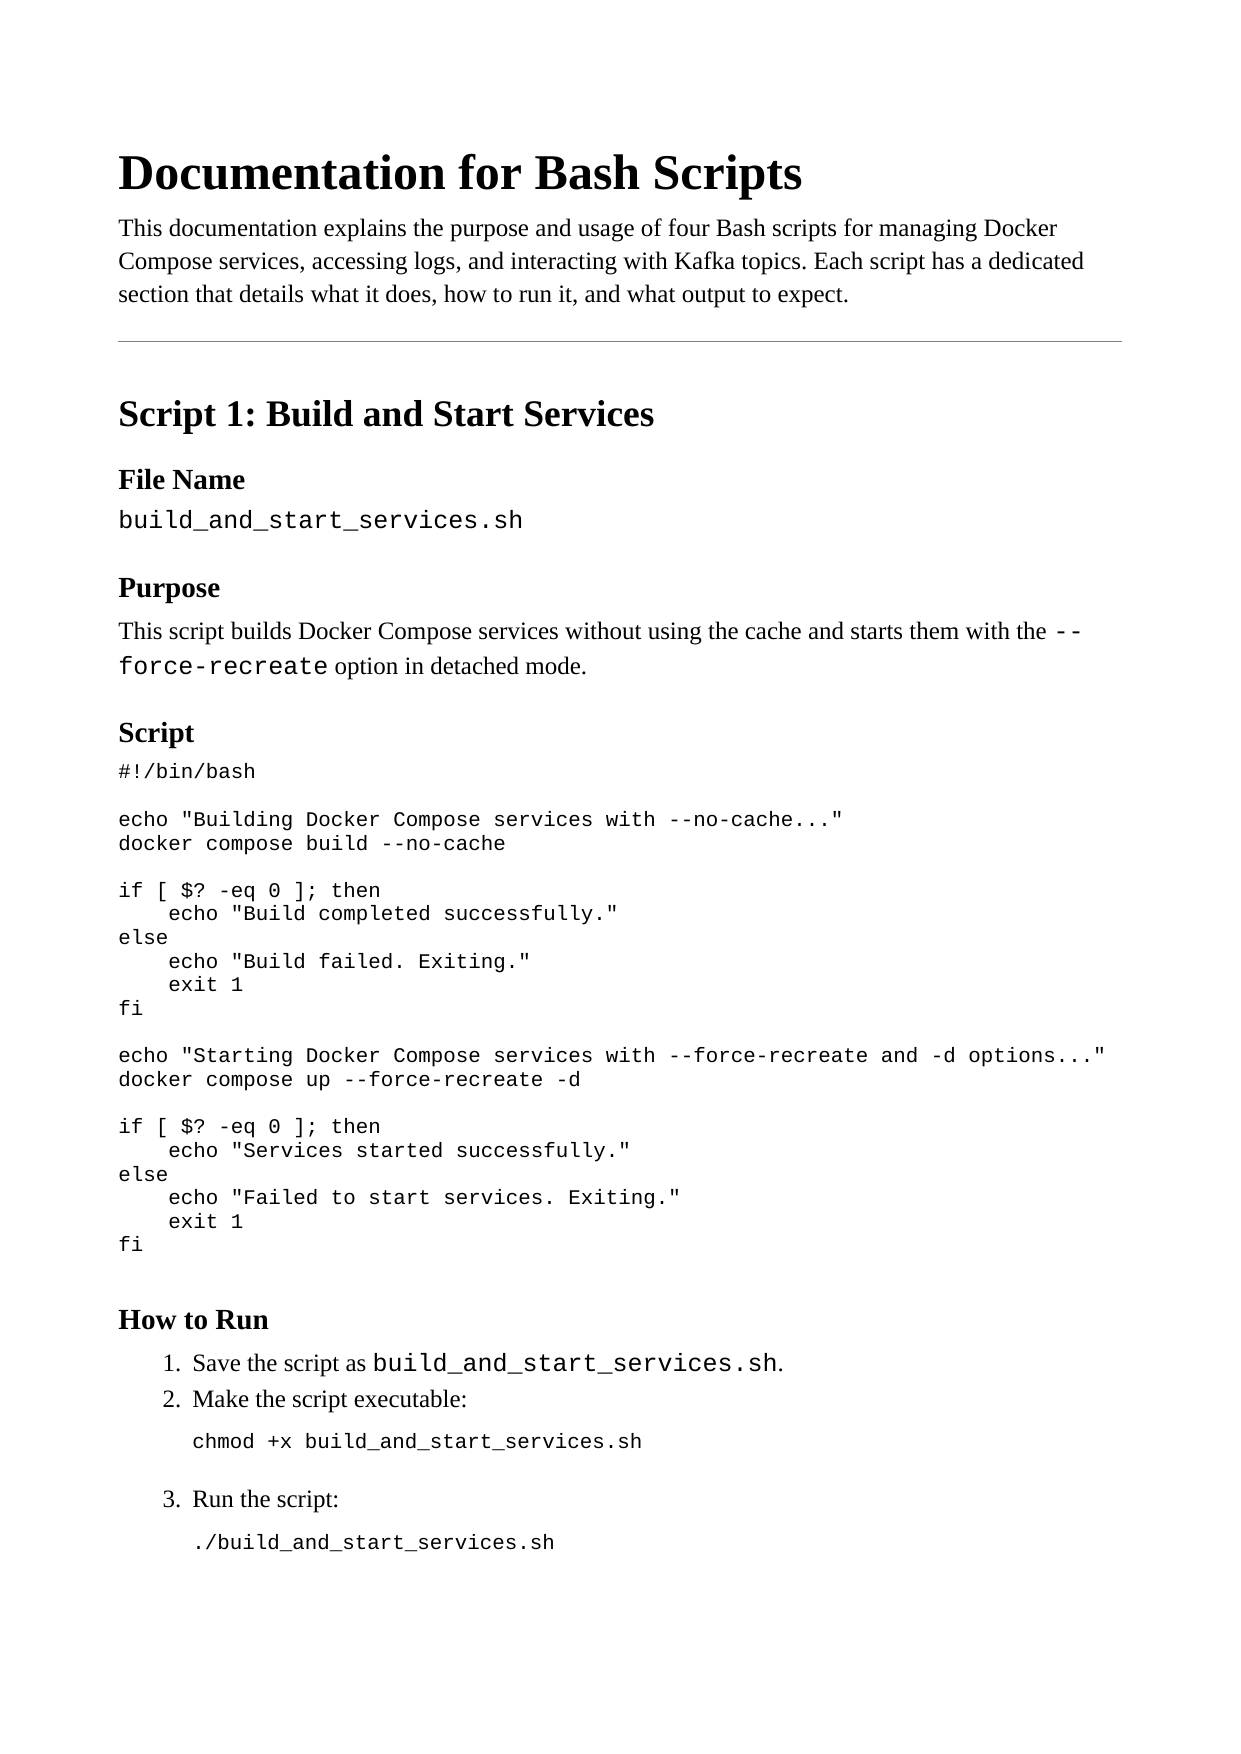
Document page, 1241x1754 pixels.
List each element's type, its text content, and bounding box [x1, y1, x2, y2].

text if [ $? -eq 0 ]; then [118, 1116, 1122, 1140]
text fi [118, 1234, 1122, 1258]
list Save the script as build_and_start_services.sh. [162, 1348, 1122, 1379]
text This script builds Docker Compose services without using the cache and starts them with the --force-recreate option in detached mode. [118, 616, 1122, 682]
text echo "Build completed successfully." [118, 903, 1122, 927]
text echo "Starting Docker Compose services with --force-recreate and -d options..." [118, 1045, 1122, 1069]
text fi [118, 998, 1122, 1022]
text echo "Building Docker Compose services with --no-cache..." [118, 809, 1122, 832]
subtitle Documentation for Bash Scripts [118, 143, 1122, 201]
text echo "Failed to start services. Exiting." [118, 1187, 1122, 1211]
text exit 1 [118, 974, 1122, 998]
subtitle Script 1: Build and Start Services [118, 392, 1122, 435]
text #!/bin/bash [118, 762, 1122, 785]
text if [ $? -eq 0 ]; then [118, 880, 1122, 903]
list Run the script: [162, 1484, 1122, 1513]
list ./build_and_start_services.sh [162, 1532, 1122, 1556]
text echo "Build failed. Exiting." [118, 951, 1122, 974]
subtitle How to Run [118, 1302, 1122, 1336]
text else [118, 927, 1122, 951]
text build_and_start_services.sh [118, 508, 1122, 536]
text docker compose build --no-cache [118, 832, 1122, 856]
subtitle Purpose [118, 570, 1122, 603]
list chmod +x build_and_start_services.sh [162, 1431, 1122, 1455]
text else [118, 1163, 1122, 1187]
subtitle Script [118, 716, 1122, 749]
subtitle File Name [118, 462, 1122, 496]
text echo "Services started successfully." [118, 1140, 1122, 1163]
text docker compose up --force-recreate -d [118, 1069, 1122, 1093]
text This documentation explains the purpose and usage of four Bash scripts for managing Docker Compose services, accessing logs, and interacting with Kafka topics. Each script has a dedicated section that details what it does, how to run it, and what output to expect. [118, 213, 1122, 308]
list Make the script executable: [162, 1384, 1122, 1412]
text exit 1 [118, 1211, 1122, 1234]
